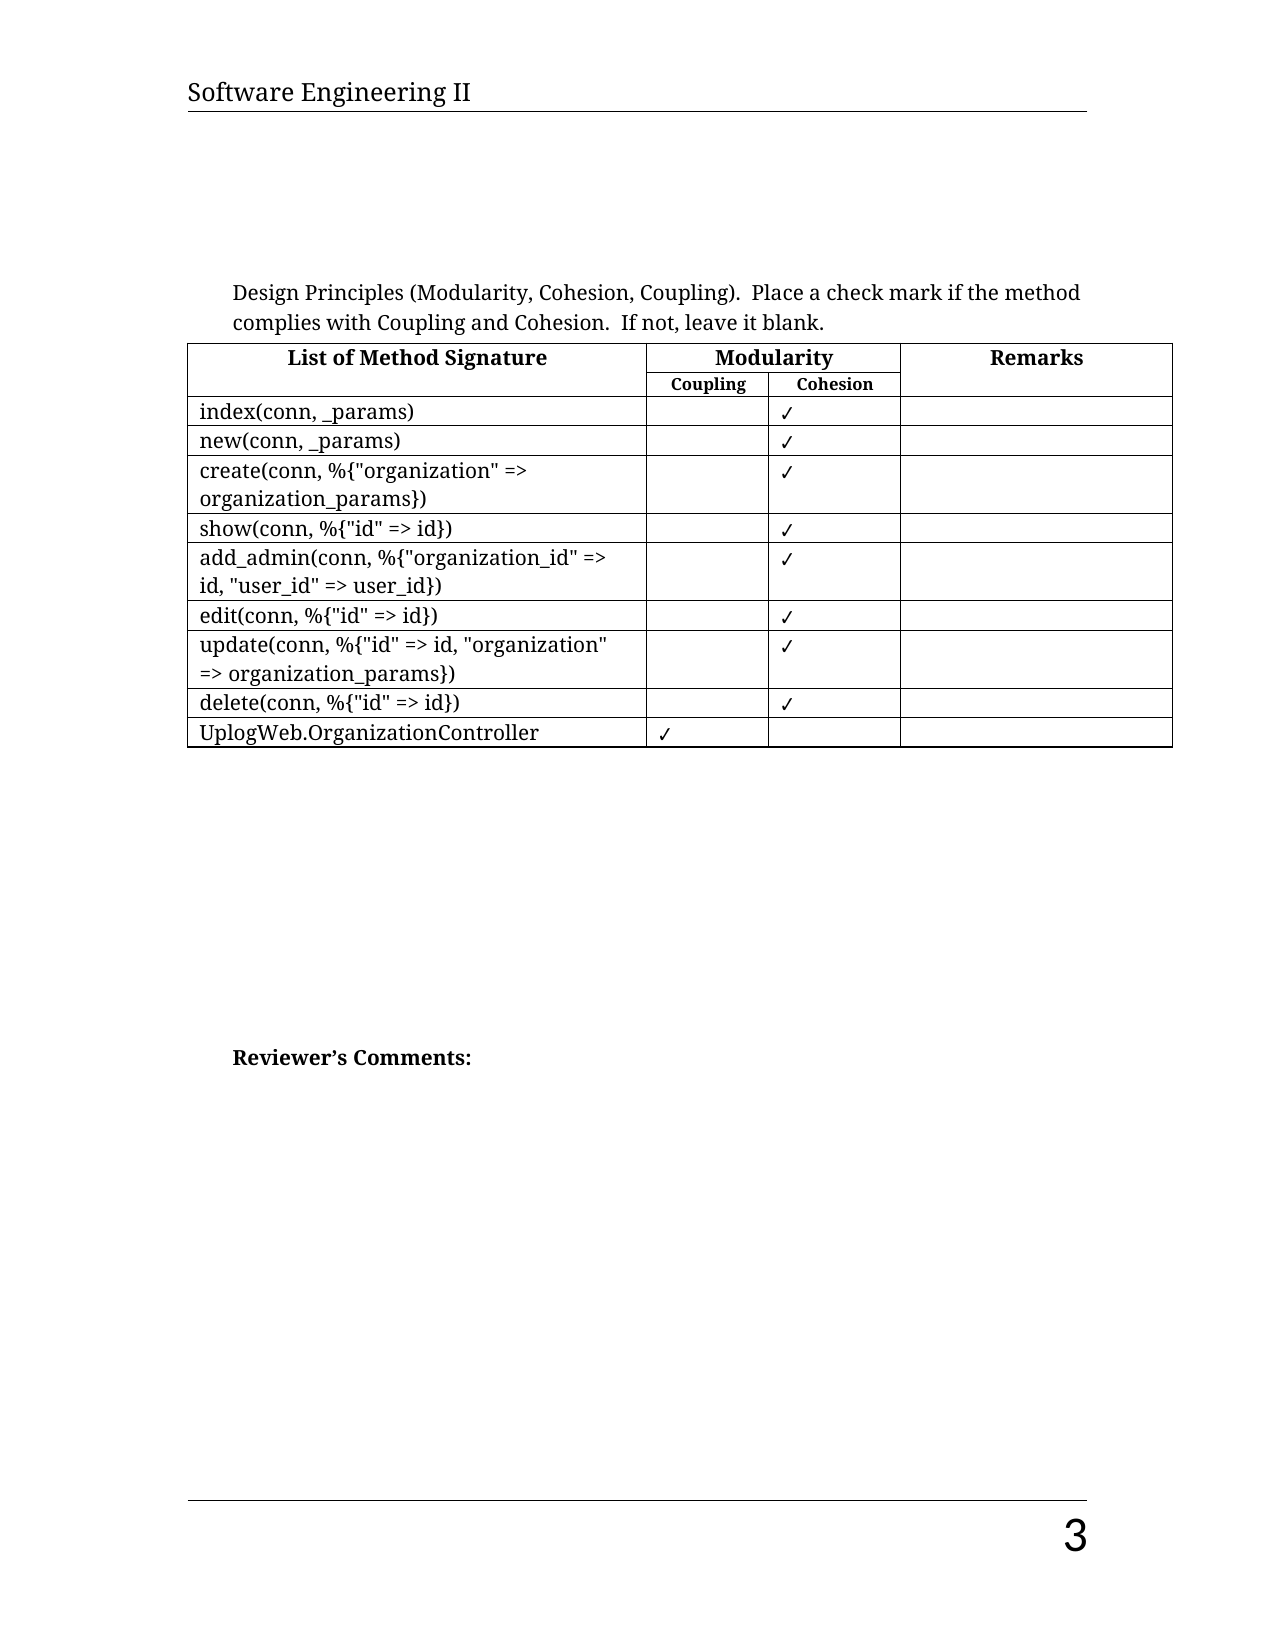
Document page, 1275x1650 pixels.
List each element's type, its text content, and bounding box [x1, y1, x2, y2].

table_cell [647, 543, 768, 600]
table_cell index(conn, _params) [188, 397, 646, 425]
table_cell [901, 426, 1172, 455]
table_cell [647, 514, 768, 542]
table_header Modularity [647, 344, 900, 372]
table_header Remarks [901, 344, 1172, 396]
table_cell UplogWeb.OrganizationController [188, 718, 646, 746]
table_cell delete(conn, %{"id" => id}) [188, 689, 646, 717]
table_cell [647, 631, 768, 687]
table_cell new(conn, _params) [188, 426, 646, 455]
table_cell [647, 456, 768, 513]
table_cell edit(conn, %{"id" => id}) [188, 601, 646, 629]
table_cell Cohesion [769, 373, 900, 396]
table_cell ✔ [769, 631, 900, 687]
table_cell [647, 601, 768, 629]
table_cell ✔ [647, 718, 768, 746]
table_cell [901, 631, 1172, 687]
table_cell [647, 426, 768, 455]
table_cell [901, 718, 1172, 746]
table_cell [901, 456, 1172, 513]
subtitle Reviewer’s Comments: [187, 1034, 1087, 1111]
table_cell update(conn, %{"id" => id, "organization" => organization_params}) [188, 631, 646, 687]
table_cell [901, 397, 1172, 425]
table_cell create(conn, %{"organization" => organization_params}) [188, 456, 646, 513]
table_cell ✔ [769, 601, 900, 629]
table_cell ✔ [769, 426, 900, 455]
table_cell [901, 689, 1172, 717]
table_cell [769, 718, 900, 746]
table_cell ✔ [769, 397, 900, 425]
table_cell ✔ [769, 456, 900, 513]
table_cell ✔ [769, 514, 900, 542]
table_cell [901, 601, 1172, 629]
table_cell Coupling [647, 373, 768, 396]
table_cell add_admin(conn, %{"organization_id" => id, "user_id" => user_id}) [188, 543, 646, 600]
table_cell [647, 397, 768, 425]
table_cell [901, 543, 1172, 600]
table_cell show(conn, %{"id" => id}) [188, 514, 646, 542]
table_header List of Method Signature [188, 344, 646, 396]
table_cell [647, 689, 768, 717]
subtitle Design Principles (Modularity, Cohesion, Coupling). Place a check mark if the method complies with Coupling and Cohesion. If not, leave it blank. [187, 269, 1087, 336]
table_cell ✔ [769, 689, 900, 717]
table_cell ✔ [769, 543, 900, 600]
table_cell [901, 514, 1172, 542]
